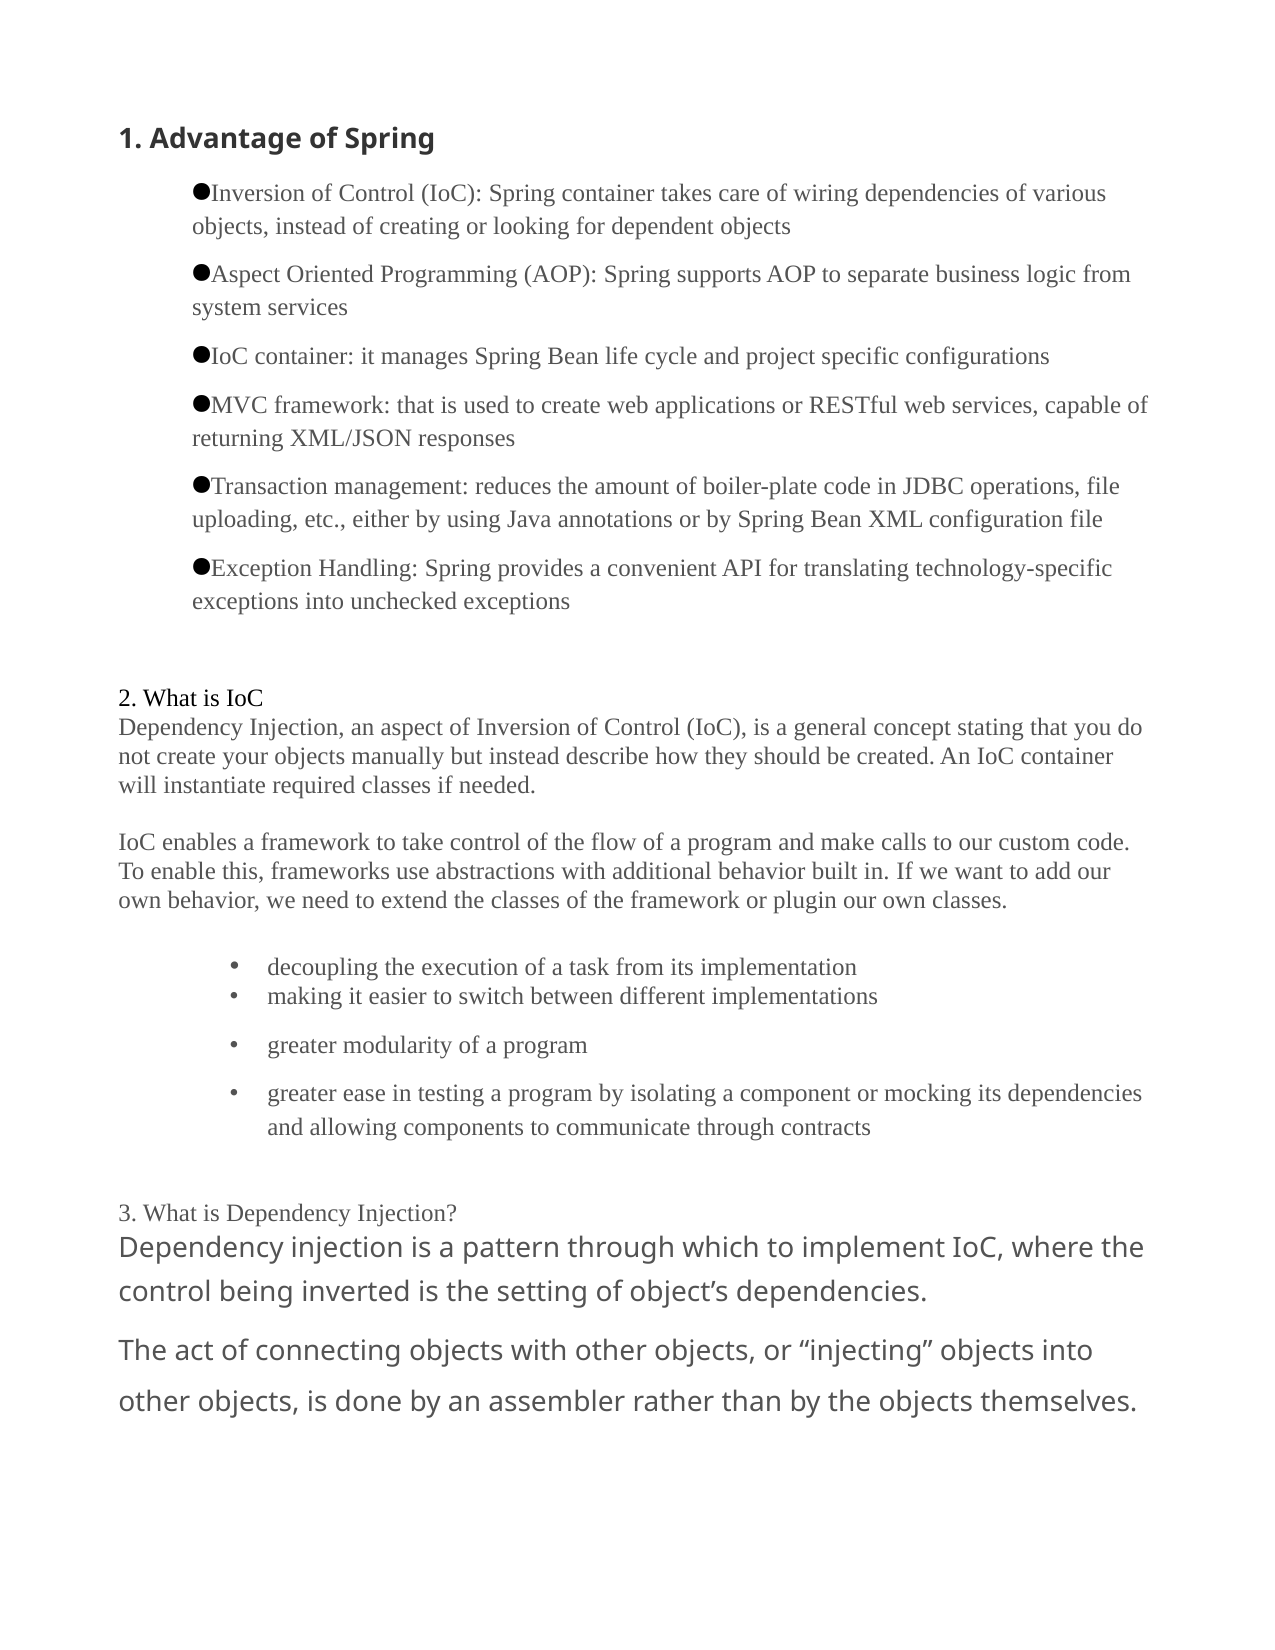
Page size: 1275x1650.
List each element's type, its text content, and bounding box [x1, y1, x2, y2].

list Exception Handling: Spring provides a convenient API for translating technology-specific exceptions into unchecked exceptions [118, 553, 1157, 615]
list IoC container: it manages Spring Bean life cycle and project specific configurations [118, 341, 1157, 370]
list making it easier to switch between different implementations [229, 981, 1157, 1010]
text The act of connecting objects with other objects, or “injecting” objects into other objects, is done by an assembler rather than by the objects themselves. [118, 1330, 1157, 1419]
list greater modularity of a program [229, 1030, 1157, 1059]
text 1. Advantage of Spring [118, 118, 1157, 156]
text IoC enables a framework to take control of the flow of a program and make calls to our custom code. To enable this, frameworks use abstractions with additional behavior built in. If we want to add our own behavior, we need to extend the classes of the framework or plugin our own classes. [118, 827, 1157, 913]
list MVC framework: that is used to create web applications or RESTful web services, capable of returning XML/JSON responses [118, 390, 1157, 452]
text 2. What is IoC [118, 683, 1157, 712]
text Dependency Injection, an aspect of Inversion of Control (IoC), is a general concept stating that you do not create your objects manually but instead describe how they should be created. An IoC container will instantiate required classes if needed. [118, 712, 1157, 798]
list Aspect Oriented Programming (AOP): Spring supports AOP to separate business logic from system services [118, 259, 1157, 321]
list greater ease in testing a program by isolating a component or mocking its dependencies and allowing components to communicate through contracts [229, 1078, 1157, 1140]
list Inversion of Control (IoC): Spring container takes care of wiring dependencies of various objects, instead of creating or looking for dependent objects [118, 178, 1157, 239]
list decoupling the execution of a task from its implementation [229, 952, 1157, 981]
text 3. What is Dependency Injection? [118, 1198, 1157, 1227]
list Transaction management: reduces the amount of boiler-plate code in JDBC operations, file uploading, etc., either by using Java annotations or by Spring Bean XML configuration file [118, 471, 1157, 533]
text Dependency injection is a pattern through which to implement IoC, where the control being inverted is the setting of object’s dependencies. [118, 1227, 1157, 1310]
